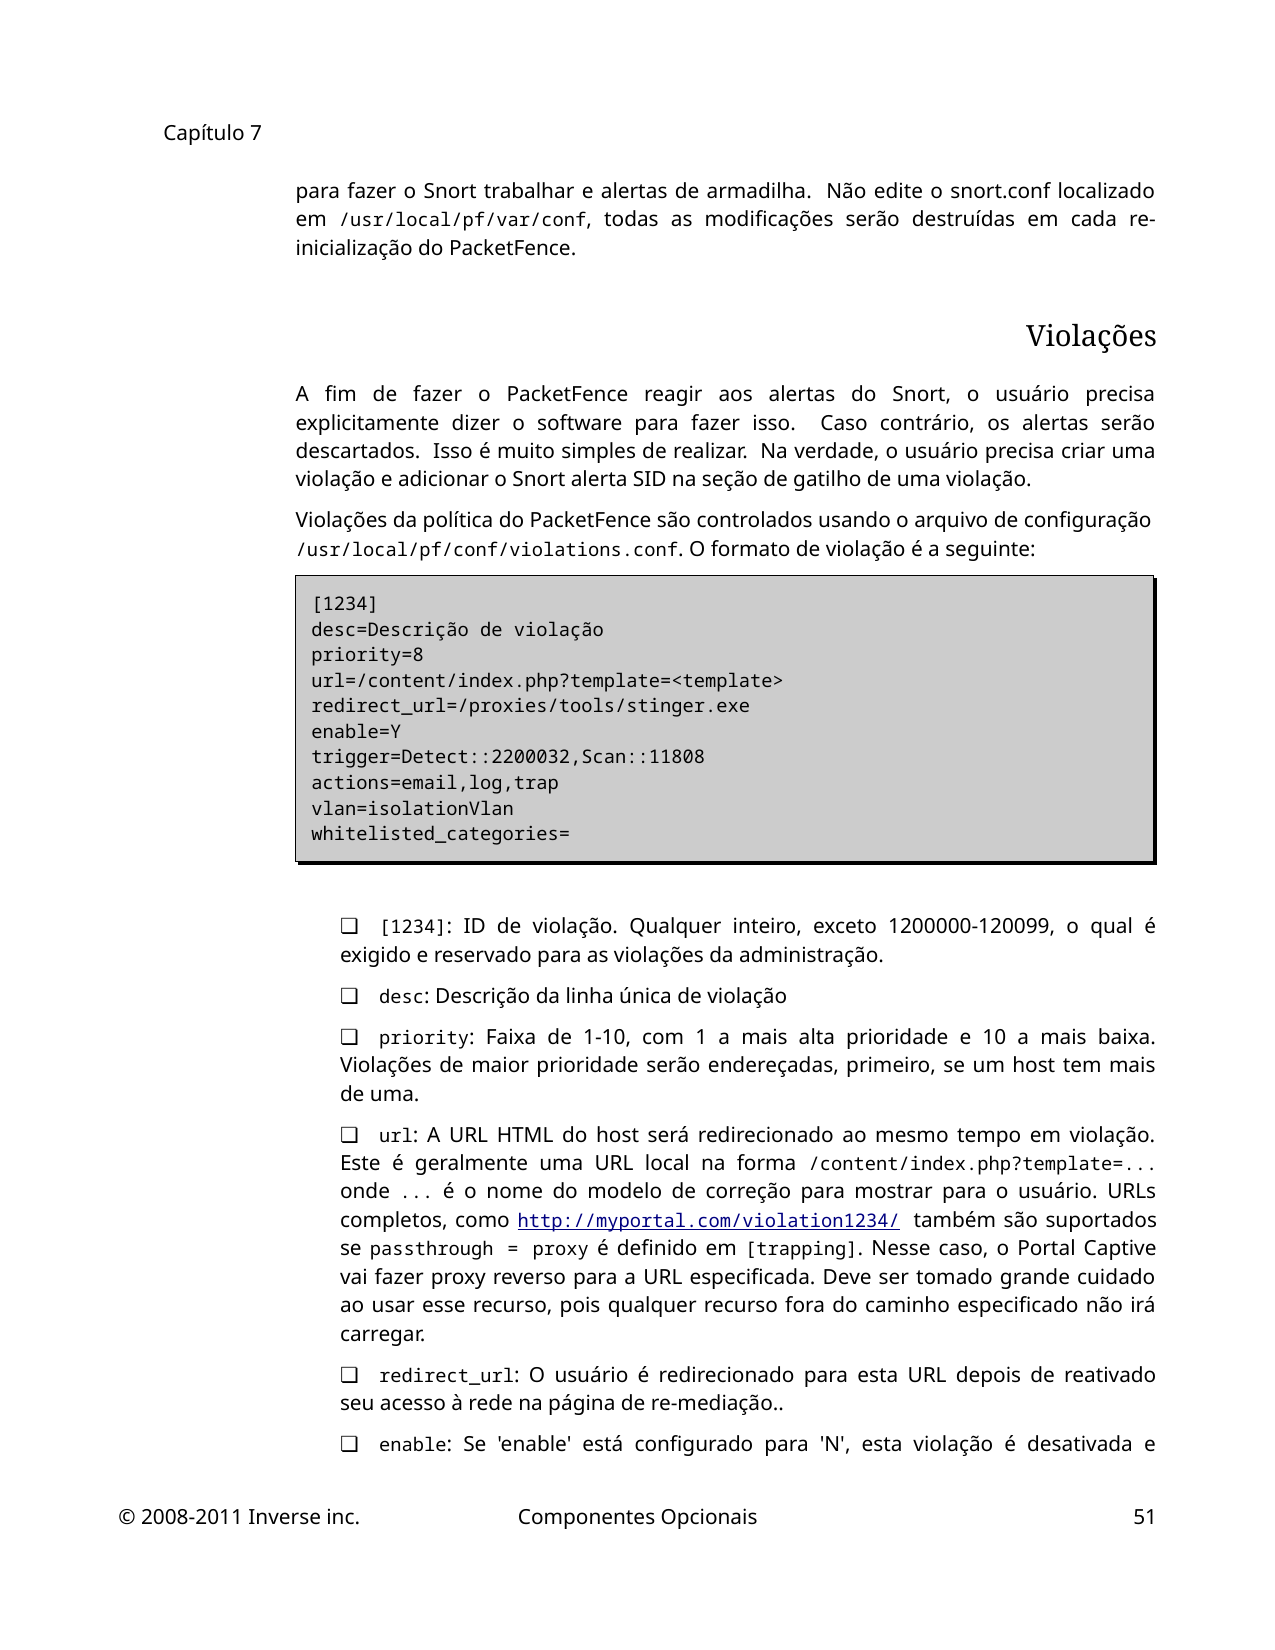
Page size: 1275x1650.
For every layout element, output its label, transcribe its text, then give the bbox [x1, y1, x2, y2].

list ❏ desc: Descrição da linha única de violação [340, 981, 1157, 1009]
text Violações da política do PacketFence são controlados usando o arquivo de configuração /usr/local/pf/conf/violations.conf. O formato de violação é a seguinte: [295, 506, 1157, 562]
text para fazer o Snort trabalhar e alertas de armadilha. Não edite o snort.conf localizado em /usr/local/pf/var/conf, todas as modificações serão destruídas em cada re-inicialização do PacketFence. [295, 176, 1157, 261]
list ❏ enable: Se 'enable' está configurado para 'N', esta violação é desativada e [340, 1429, 1157, 1457]
list ❏ url: A URL HTML do host será redirecionado ao mesmo tempo em violação. Este é geralmente uma URL local na forma /content/index.php?template=... onde ... é o nome do modelo de correção para mostrar para o usuário. URLs completos, como http://myportal.com/violation1234/ também são suportados se passthrough = proxy é definido em [trapping]. Nesse caso, o Portal Captive vai fazer proxy reverso para a URL especificada. Deve ser tomado grande cuidado ao usar esse recurso, pois qualquer recurso fora do caminho especificado não irá carregar. [340, 1120, 1157, 1347]
list ❏ [1234]: ID de violação. Qualquer inteiro, exceto 1200000-120099, o qual é exigido e reservado para as violações da administração. [340, 912, 1157, 968]
subtitle Violações [295, 315, 1157, 354]
text [1234] desc=Descrição de violação priority=8 url=/content/index.php?template=<template> redirect_url=/proxies/tools/stinger.exe enable=Y trigger=Detect::2200032,Scan::11808 actions=email,log,trap vlan=isolationVlan whitelisted_categories= [296, 576, 1153, 861]
text A fim de fazer o PacketFence reagir aos alertas do Snort, o usuário precisa explicitamente dizer o software para fazer isso. Caso contrário, os alertas serão descartados. Isso é muito simples de realizar. Na verdade, o usuário precisa criar uma violação e adicionar o Snort alerta SID na seção de gatilho de uma violação. [295, 379, 1157, 493]
list ❏ redirect_url: O usuário é redirecionado para esta URL depois de reativado seu acesso à rede na página de re-mediação.. [340, 1360, 1157, 1417]
list ❏ priority: Faixa de 1-10, com 1 a mais alta prioridade e 10 a mais baixa. Violações de maior prioridade serão endereçadas, primeiro, se um host tem mais de uma. [340, 1022, 1157, 1107]
